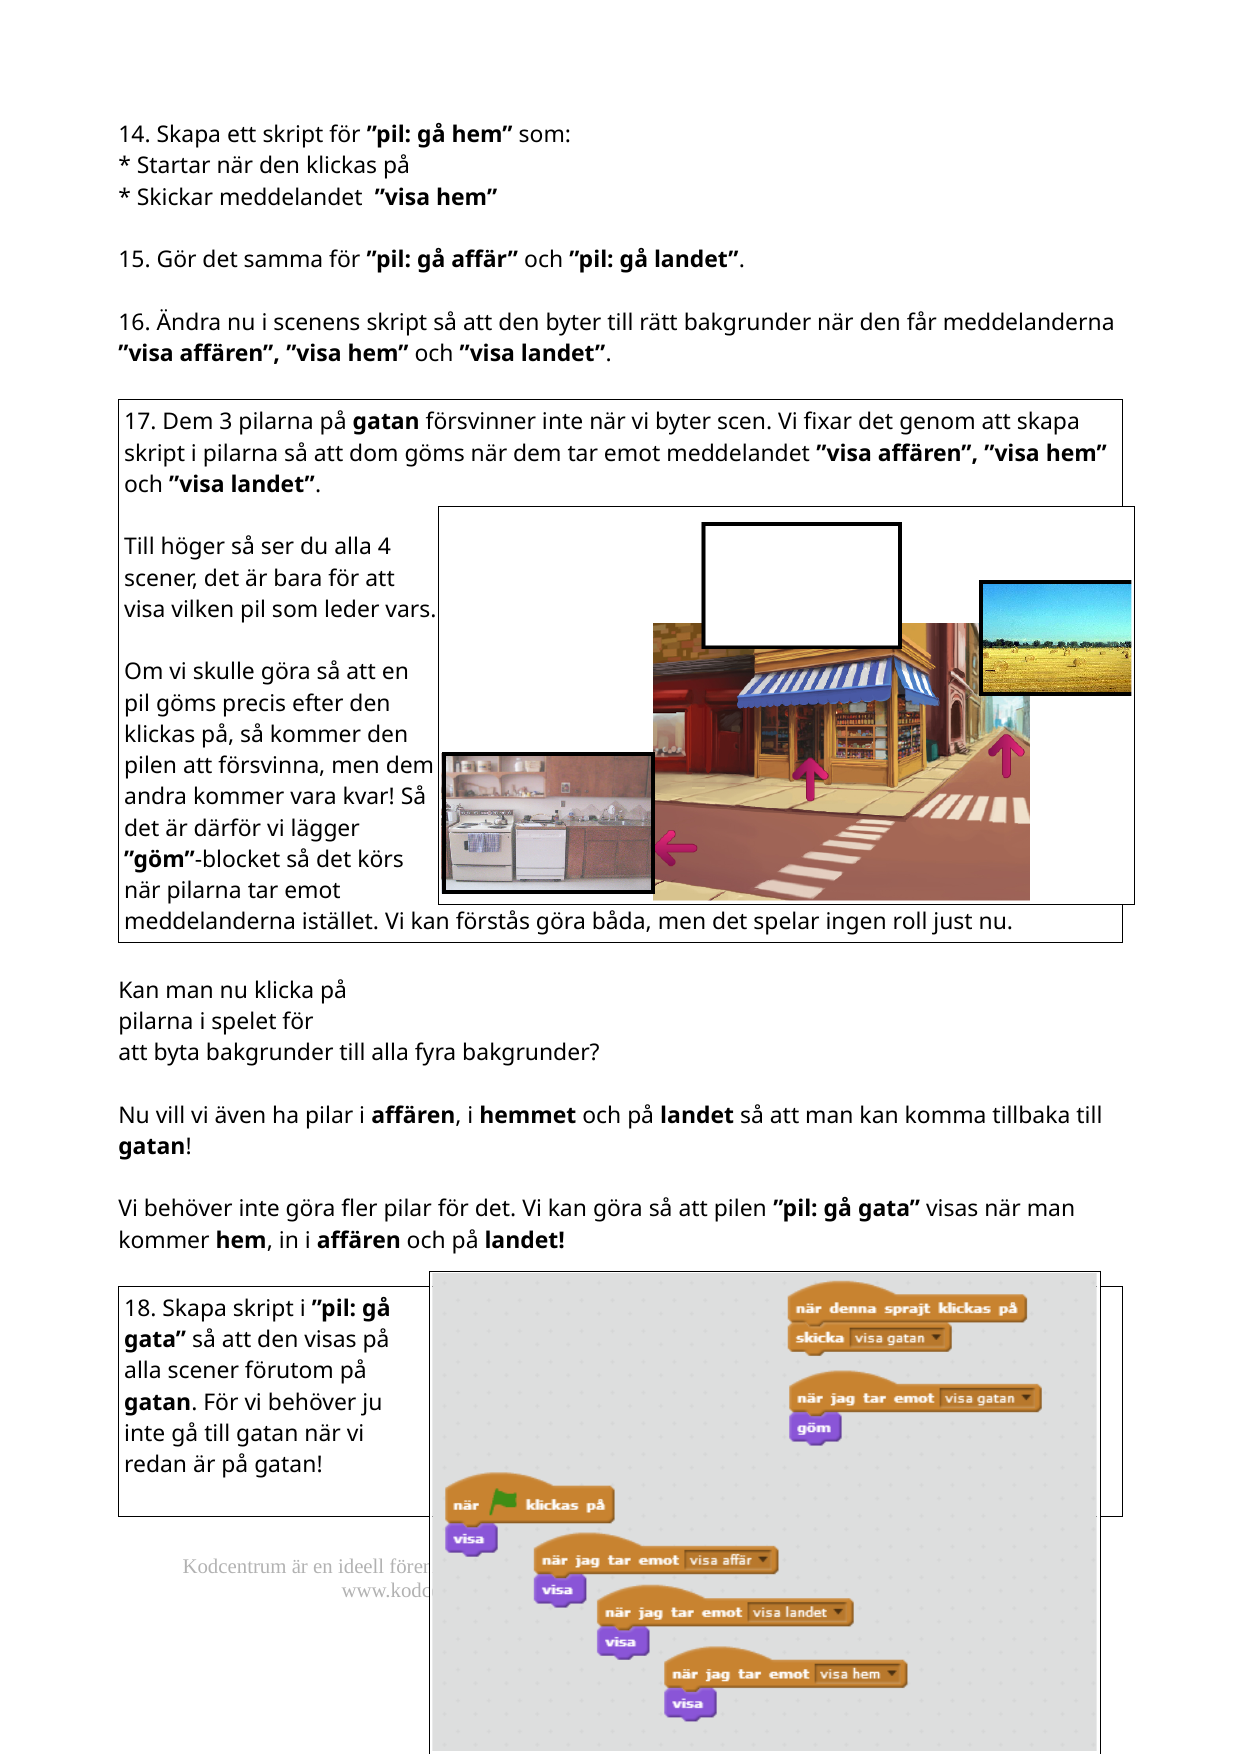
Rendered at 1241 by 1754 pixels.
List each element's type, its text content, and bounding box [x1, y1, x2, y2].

text pilarna i spelet för [118, 1005, 1122, 1036]
text Vi behöver inte göra fler pilar för det. Vi kan göra så att pilen ”pil: gå gata” visas när man kommer hem, in i affären och på landet! [118, 1192, 1122, 1255]
picture [441, 509, 1132, 901]
table_header 18. Skapa skript i ”pil: gå gata” så att den visas på alla scener förutom på gatan. För vi behöver ju inte gå till gatan när vi redan är på gatan! Såhär kan det se ut: [119, 1287, 429, 1516]
text Kan man nu klicka på [118, 973, 1122, 1005]
table_header 17. Dem 3 pilarna på gatan försvinner inte när vi byter scen. Vi fixar det genom att skapa skript i pilarna så att dom göms när dem tar emot meddelandet ”visa affären”, ”visa hem” och ”visa landet”. Till höger så ser du alla 4 scener, det är bara för att visa vilken pil som leder vars. Om vi skulle göra så att en pil göms precis efter den klickas på, så kommer den pilen att försvinna, men dem andra kommer vara kvar! Så det är därför vi lägger ”göm”-blocket så det körs när pilarna tar emot meddelanderna istället. Vi kan förstås göra båda, men det spelar ingen roll just nu. [119, 400, 1122, 942]
text * Startar när den klickas på [118, 149, 1122, 181]
picture [432, 1273, 1097, 1751]
text 14. Skapa ett skript för ”pil: gå hem” som: [118, 118, 1122, 149]
text att byta bakgrunder till alla fyra bakgrunder? [118, 1036, 1122, 1067]
table_header 18. Skapa skript i ”pil: gå gata” så att den visas på alla scener förutom på gatan. För vi behöver ju inte gå till gatan när vi redan är på gatan! Såhär kan det se ut: [1101, 1287, 1122, 1516]
text 16. Ändra nu i scenens skript så att den byter till rätt bakgrunder när den får meddelanderna ”visa affären”, ”visa hem” och ”visa landet”. [118, 306, 1122, 368]
text 15. Gör det samma för ”pil: gå affär” och ”pil: gå landet”. [118, 243, 1122, 274]
table_header [439, 507, 1134, 904]
text * Skickar meddelandet ”visa hem” [118, 181, 1122, 212]
table_header 18. Skapa skript i ”pil: gå gata” så att den visas på alla scener förutom på gatan. För vi behöver ju inte gå till gatan när vi redan är på gatan! Såhär kan det se ut: [430, 1272, 1100, 1754]
text Nu vill vi även ha pilar i affären, i hemmet och på landet så att man kan komma tillbaka till gatan! [118, 1098, 1122, 1161]
